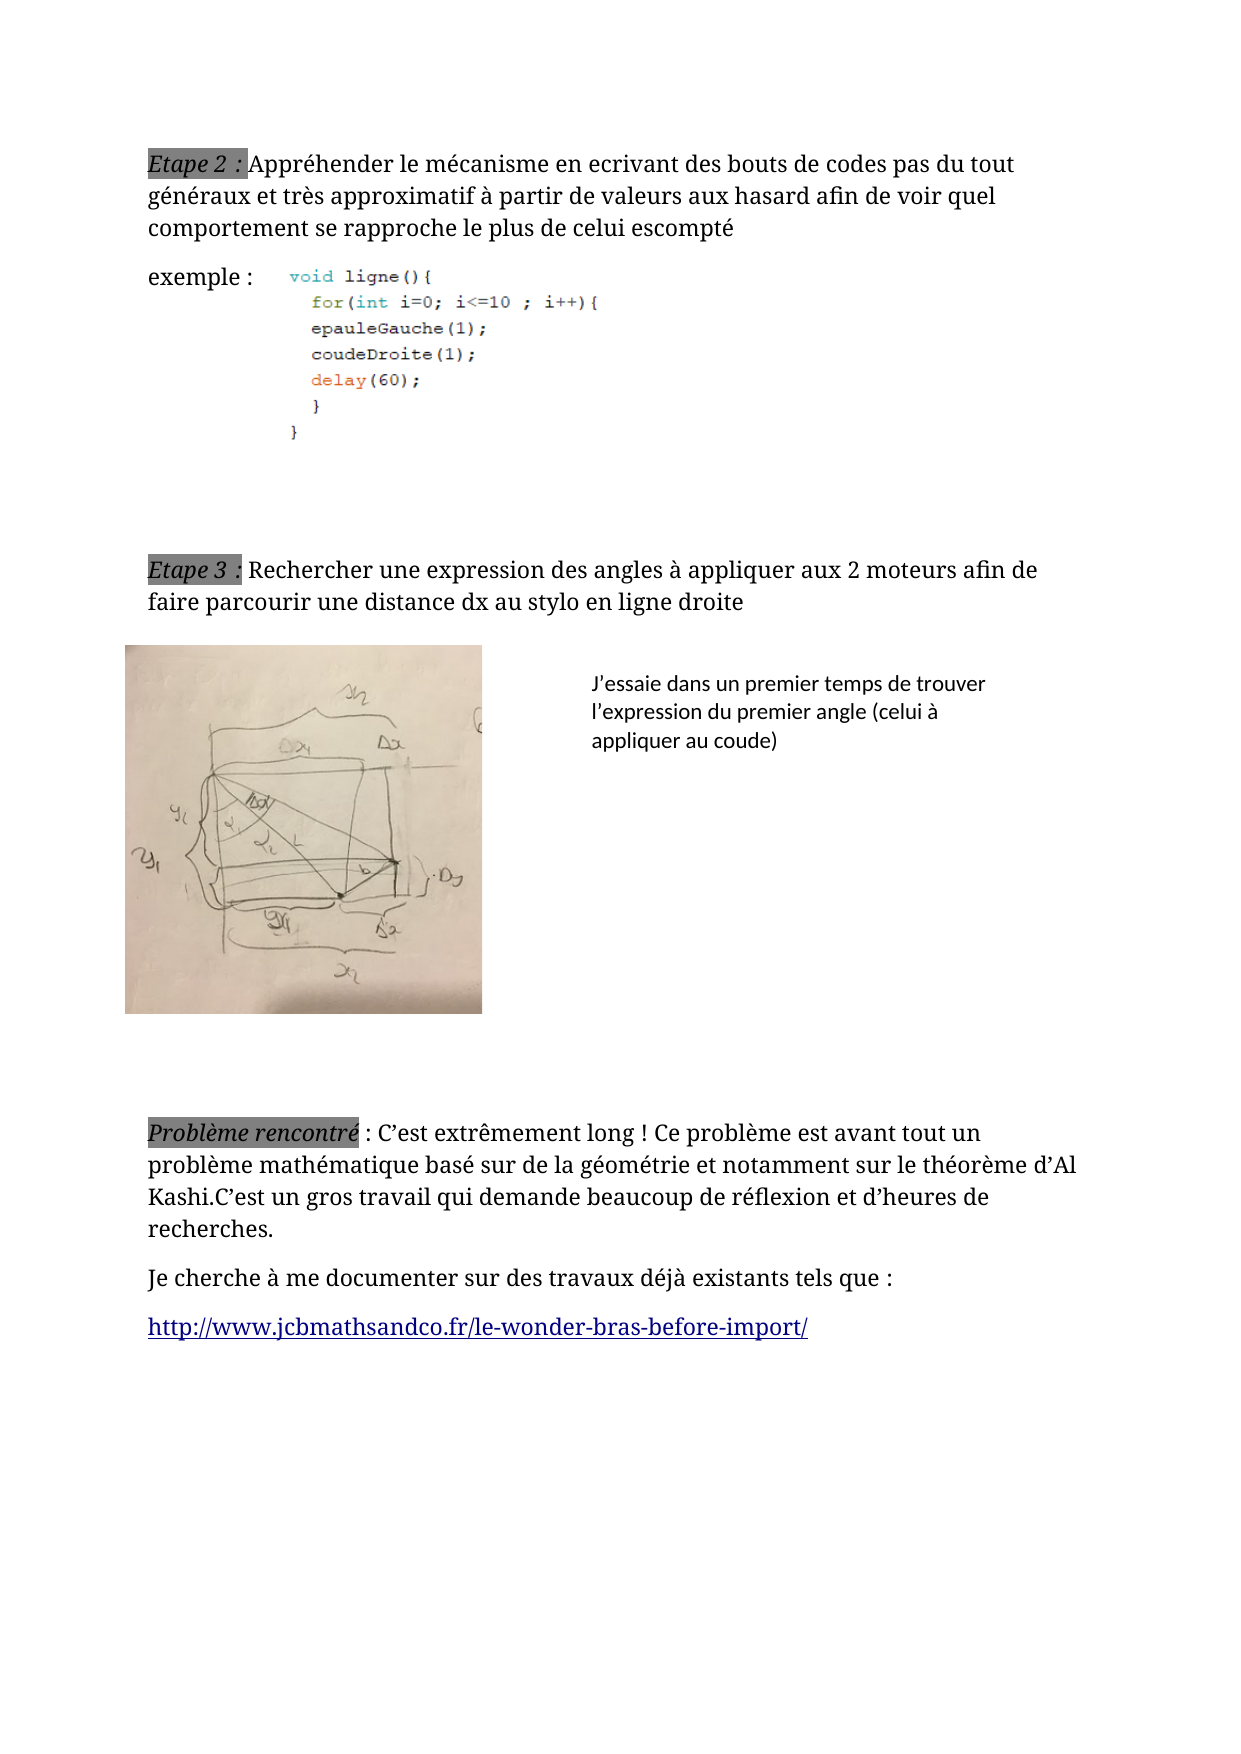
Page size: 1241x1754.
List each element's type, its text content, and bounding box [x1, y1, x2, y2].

text Etape 3 : Rechercher une expression des angles à appliquer aux 2 moteurs afin de faire parcourir une distance dx au stylo en ligne droite [148, 554, 1093, 617]
text Etape 2 : Appréhender le mécanisme en ecrivant des bouts de codes pas du tout généraux et très approximatif à partir de valeurs aux hasard afin de voir quel comportement se rapproche le plus de celui escompté [148, 148, 1093, 243]
text exemple : [148, 261, 1093, 292]
text J’essaie dans un premier temps de trouver l’expression du premier angle (celui à appliquer au coude) [591, 669, 1019, 754]
text Problème rencontré : C’est extrêmement long ! Ce problème est avant tout un problème mathématique basé sur de la géométrie et notamment sur le théorème d’Al Kashi.C’est un gros travail qui demande beaucoup de réflexion et d’heures de recherches. [148, 1117, 1093, 1245]
text Je cherche à me documenter sur des travaux déjà existants tels que : [148, 1262, 1093, 1293]
text http://www.jcbmathsandco.fr/le-wonder-bras-before-import/ [148, 1311, 1093, 1342]
